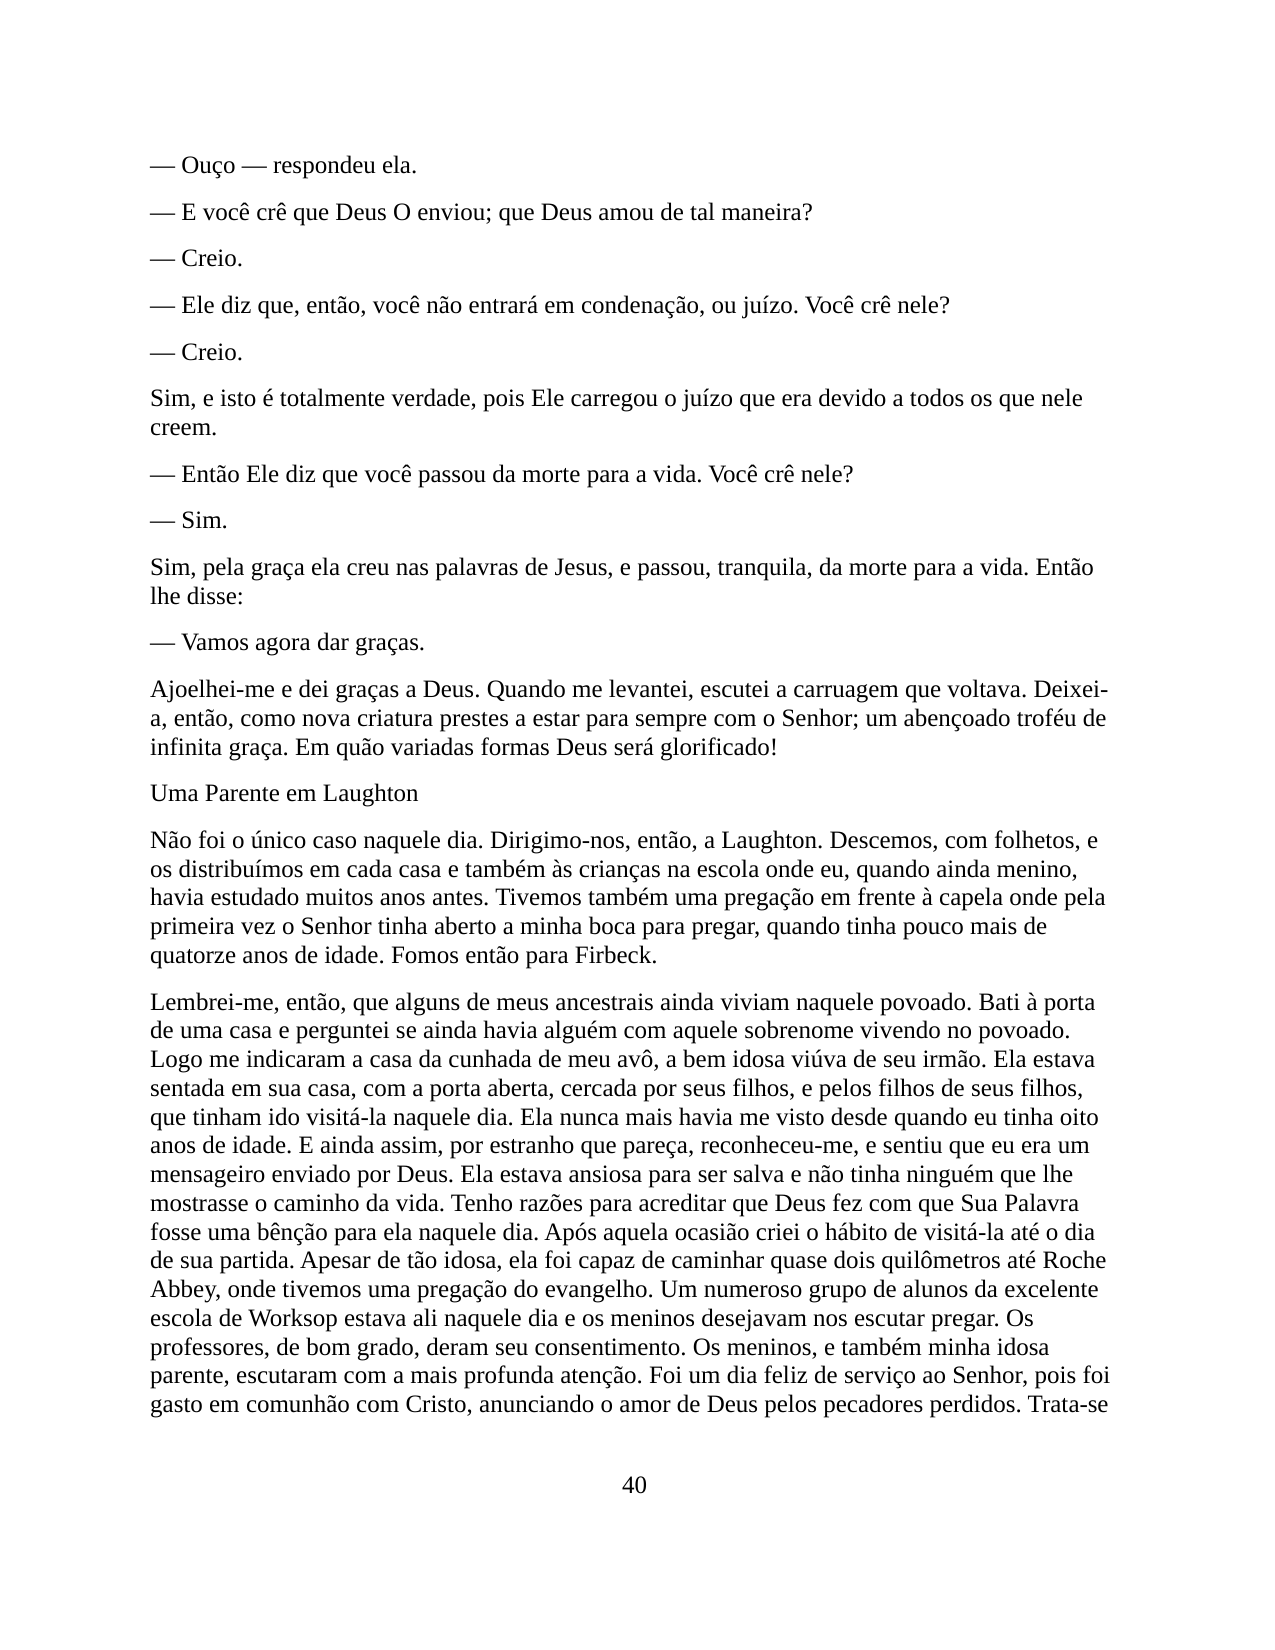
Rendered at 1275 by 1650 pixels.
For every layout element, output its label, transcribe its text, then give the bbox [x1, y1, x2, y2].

text Uma Parente em Laughton [150, 778, 1125, 807]
text — Então Ele diz que você passou da morte para a vida. Você crê nele? [150, 459, 1125, 487]
text Sim, e isto é totalmente verdade, pois Ele carregou o juízo que era devido a todos os que nele creem. [150, 383, 1125, 441]
text — Sim. [150, 505, 1125, 534]
text — Creio. [150, 243, 1125, 272]
text — Creio. [150, 337, 1125, 365]
text — E você crê que Deus O enviou; que Deus amou de tal maneira? [150, 197, 1125, 225]
text Ajoelhei-me e dei graças a Deus. Quando me levantei, escutei a carruagem que voltava. Deixei-a, então, como nova criatura prestes a estar para sempre com o Senhor; um abençoado troféu de infinita graça. Em quão variadas formas Deus será glorificado! [150, 674, 1125, 760]
text — Ouço — respondeu ela. [150, 150, 1125, 179]
text — Ele diz que, então, você não entrará em condenação, ou juízo. Você crê nele? [150, 290, 1125, 319]
text — Vamos agora dar graças. [150, 627, 1125, 656]
text Lembrei-me, então, que alguns de meus ancestrais ainda viviam naquele povoado. Bati à porta de uma casa e perguntei se ainda havia alguém com aquele sobrenome vivendo no povoado. Logo me indicaram a casa da cunhada de meu avô, a bem idosa viúva de seu irmão. Ela estava sentada em sua casa, com a porta aberta, cercada por seus filhos, e pelos filhos de seus filhos, que tinham ido visitá-la naquele dia. Ela nunca mais havia me visto desde quando eu tinha oito anos de idade. E ainda assim, por estranho que pareça, reconheceu-me, e sentiu que eu era um mensageiro enviado por Deus. Ela estava ansiosa para ser salva e não tinha ninguém que lhe mostrasse o caminho da vida. Tenho razões para acreditar que Deus fez com que Sua Palavra fosse uma bênção para ela naquele dia. Após aquela ocasião criei o hábito de visitá-la até o dia de sua partida. Apesar de tão idosa, ela foi capaz de caminhar quase dois quilômetros até Roche Abbey, onde tivemos uma pregação do evangelho. Um numeroso grupo de alunos da excelente escola de Worksop estava ali naquele dia e os meninos desejavam nos escutar pregar. Os professores, de bom grado, deram seu consentimento. Os meninos, e também minha idosa parente, escutaram com a mais profunda atenção. Foi um dia feliz de serviço ao Senhor, pois foi gasto em comunhão com Cristo, anunciando o amor de Deus pelos pecadores perdidos. Trata-se [150, 987, 1125, 1418]
text Não foi o único caso naquele dia. Dirigimo-nos, então, a Laughton. Descemos, com folhetos, e os distribuímos em cada casa e também às crianças na escola onde eu, quando ainda menino, havia estudado muitos anos antes. Tivemos também uma pregação em frente à capela onde pela primeira vez o Senhor tinha aberto a minha boca para pregar, quando tinha pouco mais de quatorze anos de idade. Fomos então para Firbeck. [150, 825, 1125, 969]
text Sim, pela graça ela creu nas palavras de Jesus, e passou, tranquila, da morte para a vida. Então lhe disse: [150, 552, 1125, 609]
